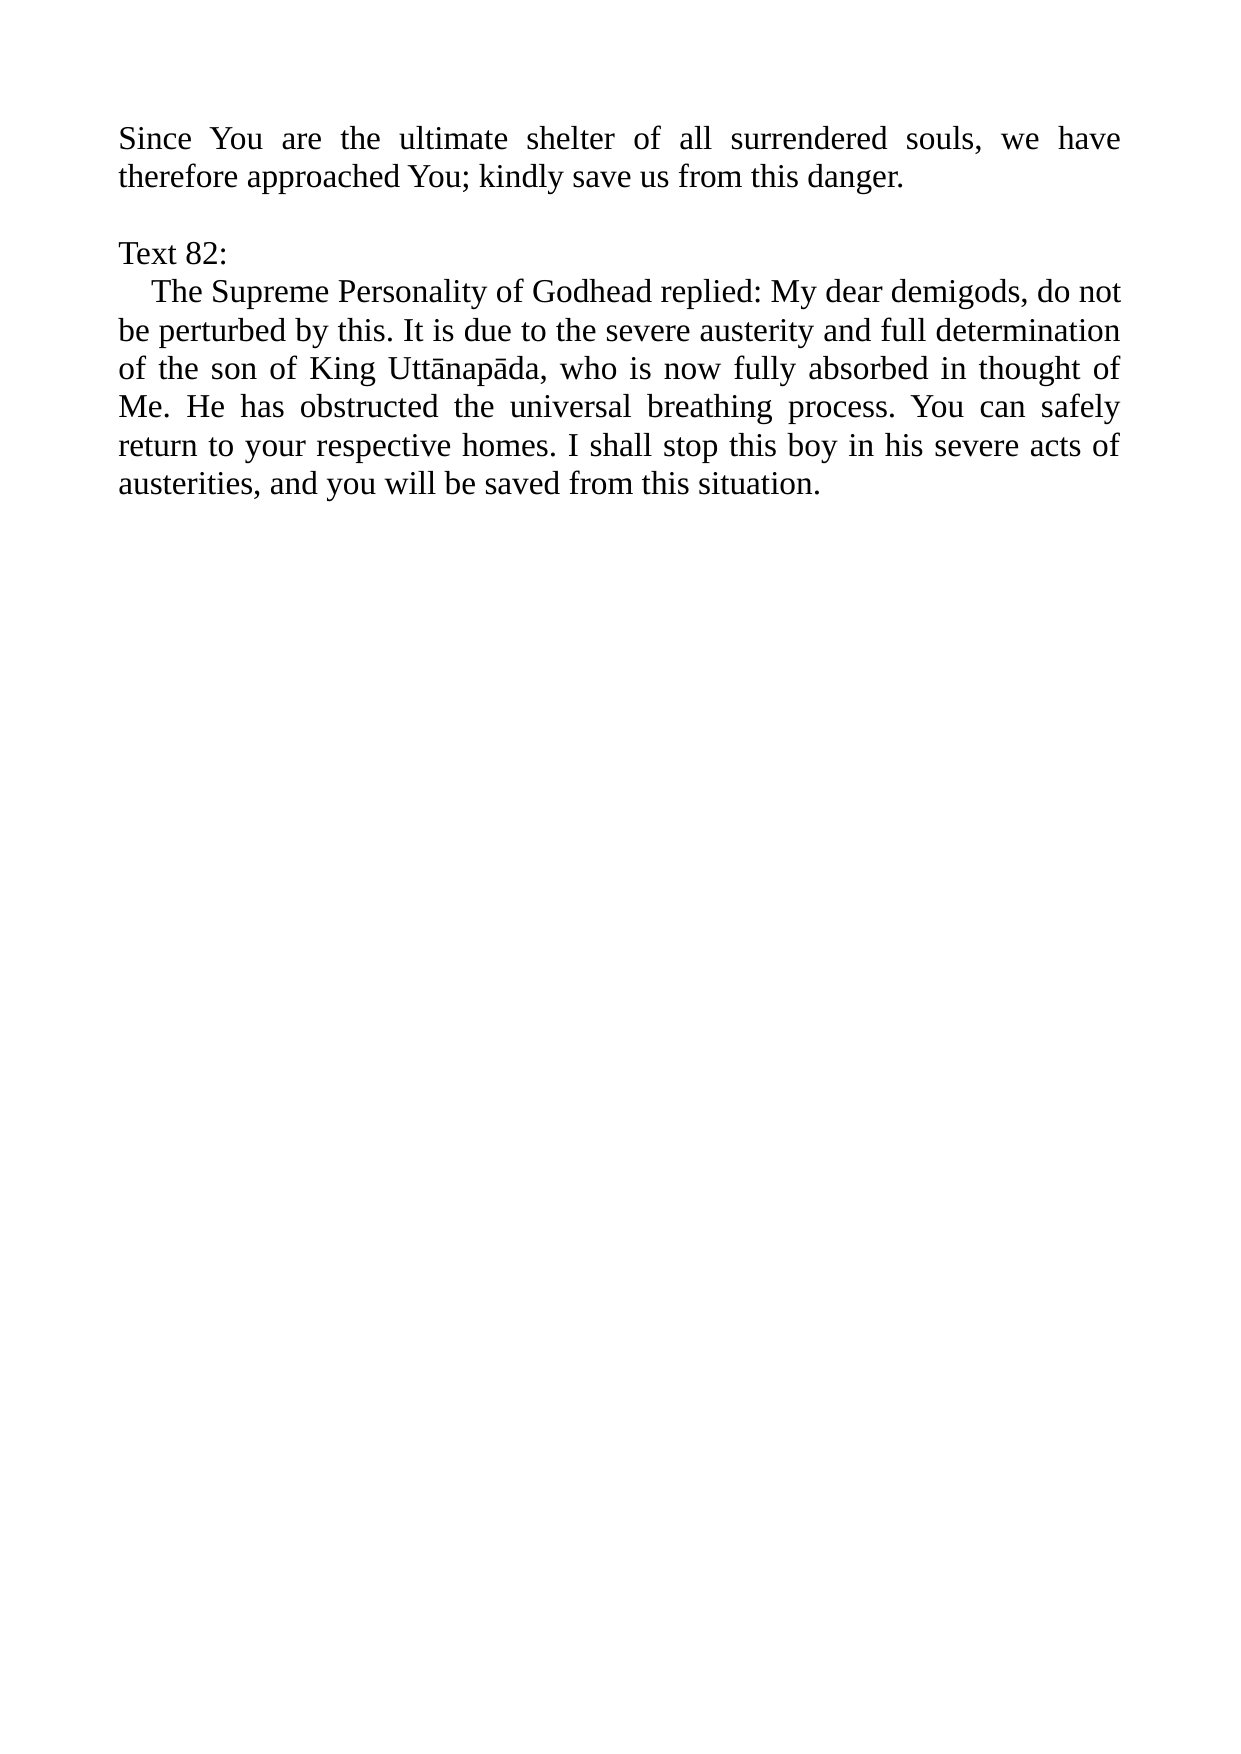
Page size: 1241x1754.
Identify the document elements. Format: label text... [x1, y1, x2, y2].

text Text 82: [118, 233, 1122, 271]
text Since You are the ultimate shelter of all surrendered souls, we have therefore approached You; kindly save us from this danger. [118, 118, 1122, 195]
text The Supreme Personality of Godhead replied: My dear demigods, do not be perturbed by this. It is due to the severe austerity and full determination of the son of King Uttānapāda, who is now fully absorbed in thought of Me. He has obstructed the universal breathing process. You can safely return to your respective homes. I shall stop this boy in his severe acts of austerities, and you will be saved from this situation. [118, 271, 1122, 501]
